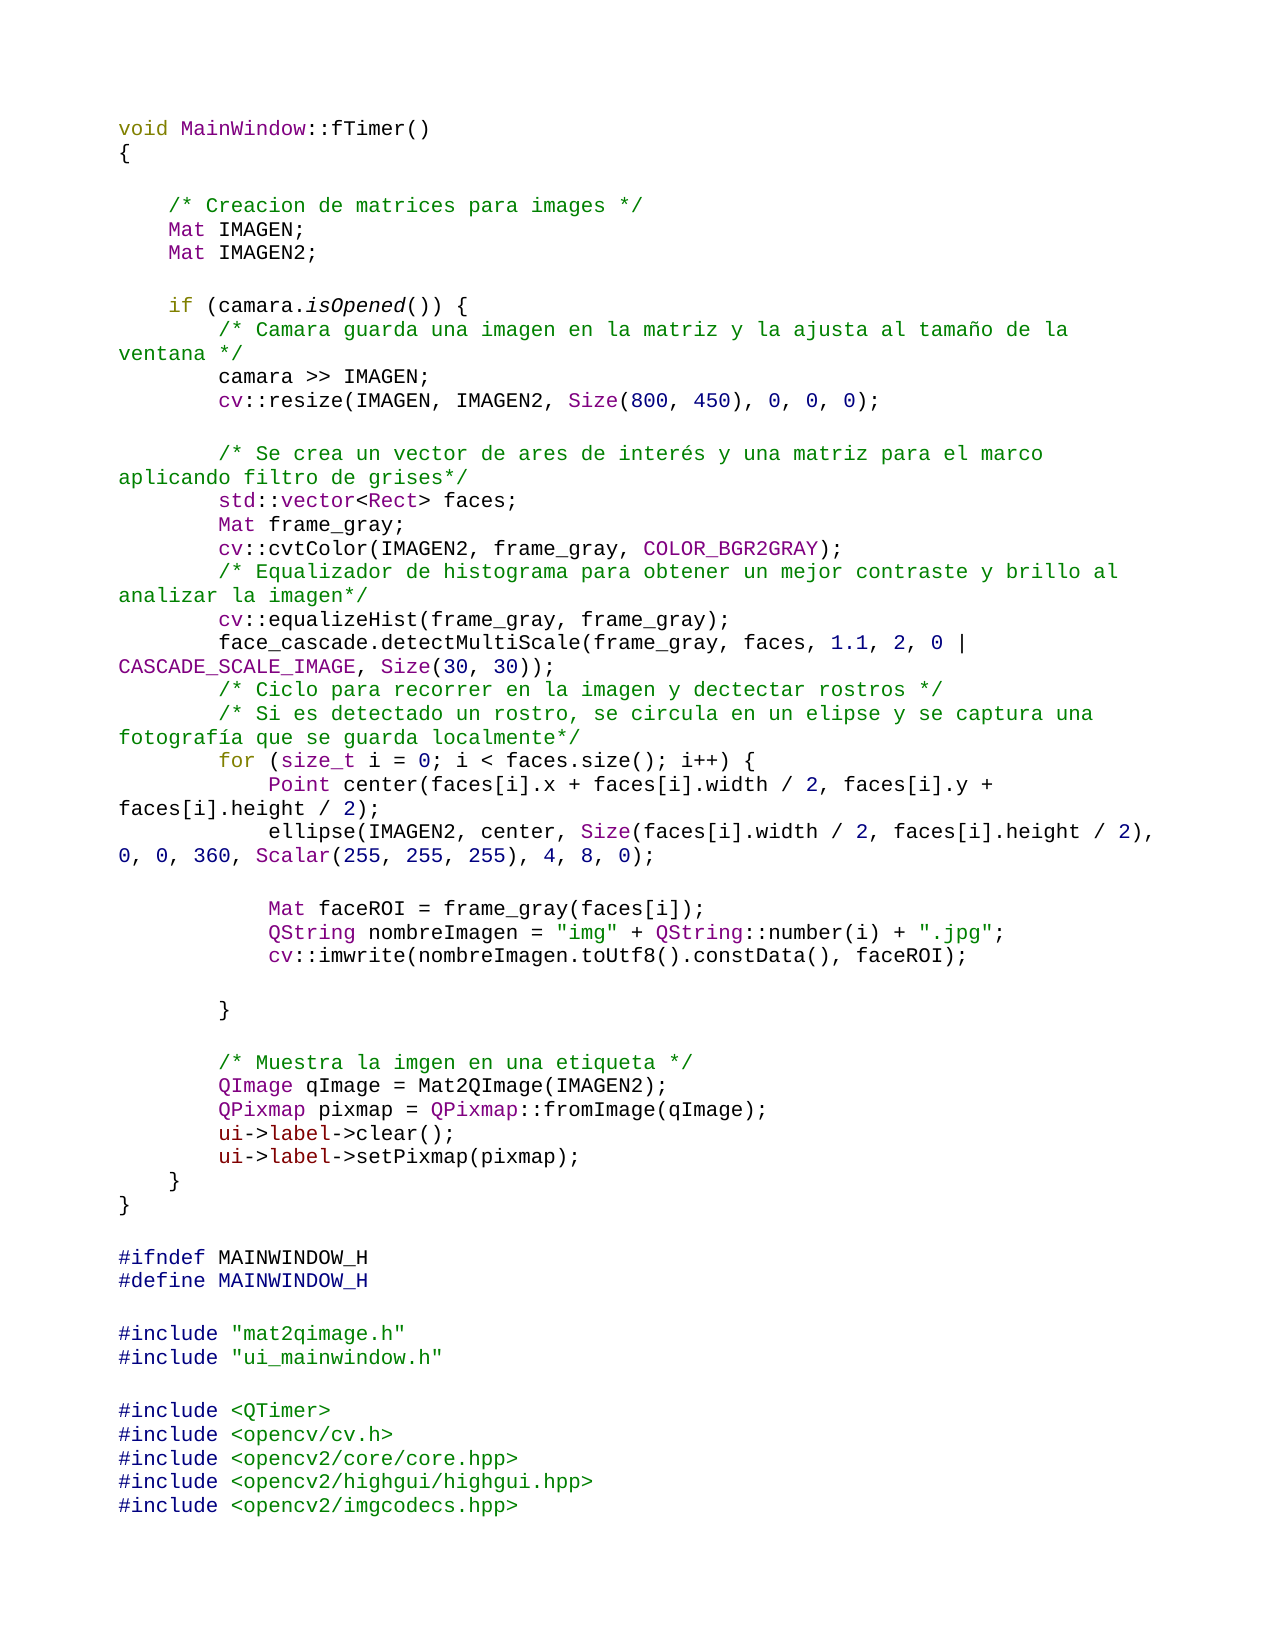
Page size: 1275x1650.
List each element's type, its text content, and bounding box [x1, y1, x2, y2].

text /* Camara guarda una imagen en la matriz y la ajusta al tamaño de la ventana */ [118, 319, 1157, 366]
text for (size_t i = 0; i < faces.size(); i++) { [118, 750, 1157, 774]
text #include <opencv2/core/core.hpp> [118, 1447, 1157, 1471]
text ui->label->clear(); [118, 1123, 1157, 1146]
text ellipse(IMAGEN2, center, Size(faces[i].width / 2, faces[i].height / 2), 0, 0, 360, Scalar(255, 255, 255), 4, 8, 0); [118, 821, 1157, 869]
text QString nombreImagen = "img" + QString::number(i) + ".jpg"; [118, 922, 1157, 945]
text #include "mat2qimage.h" [118, 1323, 1157, 1347]
text Mat faceROI = frame_gray(faces[i]); [118, 898, 1157, 922]
text #ifndef MAINWINDOW_H [118, 1247, 1157, 1270]
text cv::imwrite(nombreImagen.toUtf8().constData(), faceROI); [118, 945, 1157, 969]
text } [118, 998, 1157, 1022]
text /* Creacion de matrices para images */ [118, 195, 1157, 218]
text Mat IMAGEN2; [118, 242, 1157, 266]
text /* Ciclo para recorrer en la imagen y dectectar rostros */ [118, 679, 1157, 703]
text } [118, 1193, 1157, 1217]
text void MainWindow::fTimer() [118, 118, 1157, 142]
text #define MAINWINDOW_H [118, 1270, 1157, 1294]
text cv::equalizeHist(frame_gray, frame_gray); [118, 608, 1157, 632]
text Mat IMAGEN; [118, 218, 1157, 242]
text face_cascade.detectMultiScale(frame_gray, faces, 1.1, 2, 0 | CASCADE_SCALE_IMAGE, Size(30, 30)); [118, 632, 1157, 679]
text QPixmap pixmap = QPixmap::fromImage(qImage); [118, 1099, 1157, 1123]
text ui->label->setPixmap(pixmap); [118, 1146, 1157, 1170]
text QImage qImage = Mat2QImage(IMAGEN2); [118, 1075, 1157, 1099]
text Point center(faces[i].x + faces[i].width / 2, faces[i].y + faces[i].height / 2); [118, 774, 1157, 821]
text cv::cvtColor(IMAGEN2, frame_gray, COLOR_BGR2GRAY); [118, 538, 1157, 561]
text { [118, 142, 1157, 165]
text #include "ui_mainwindow.h" [118, 1347, 1157, 1371]
text std::vector<Rect> faces; [118, 490, 1157, 514]
text /* Muestra la imgen en una etiqueta */ [118, 1052, 1157, 1075]
text if (camara.isOpened()) { [118, 295, 1157, 319]
text /* Si es detectado un rostro, se circula en un elipse y se captura una fotografía que se guarda localmente*/ [118, 703, 1157, 750]
text /* Se crea un vector de ares de interés y una matriz para el marco aplicando filtro de grises*/ [118, 443, 1157, 490]
text Mat frame_gray; [118, 514, 1157, 538]
text #include <opencv2/highgui/highgui.hpp> [118, 1471, 1157, 1495]
text camara >> IMAGEN; [118, 366, 1157, 390]
text #include <opencv/cv.h> [118, 1424, 1157, 1447]
text } [118, 1170, 1157, 1193]
text #include <opencv2/imgcodecs.hpp> [118, 1495, 1157, 1518]
text cv::resize(IMAGEN, IMAGEN2, Size(800, 450), 0, 0, 0); [118, 390, 1157, 413]
text /* Equalizador de histograma para obtener un mejor contraste y brillo al analizar la imagen*/ [118, 561, 1157, 608]
text #include <QTimer> [118, 1400, 1157, 1424]
